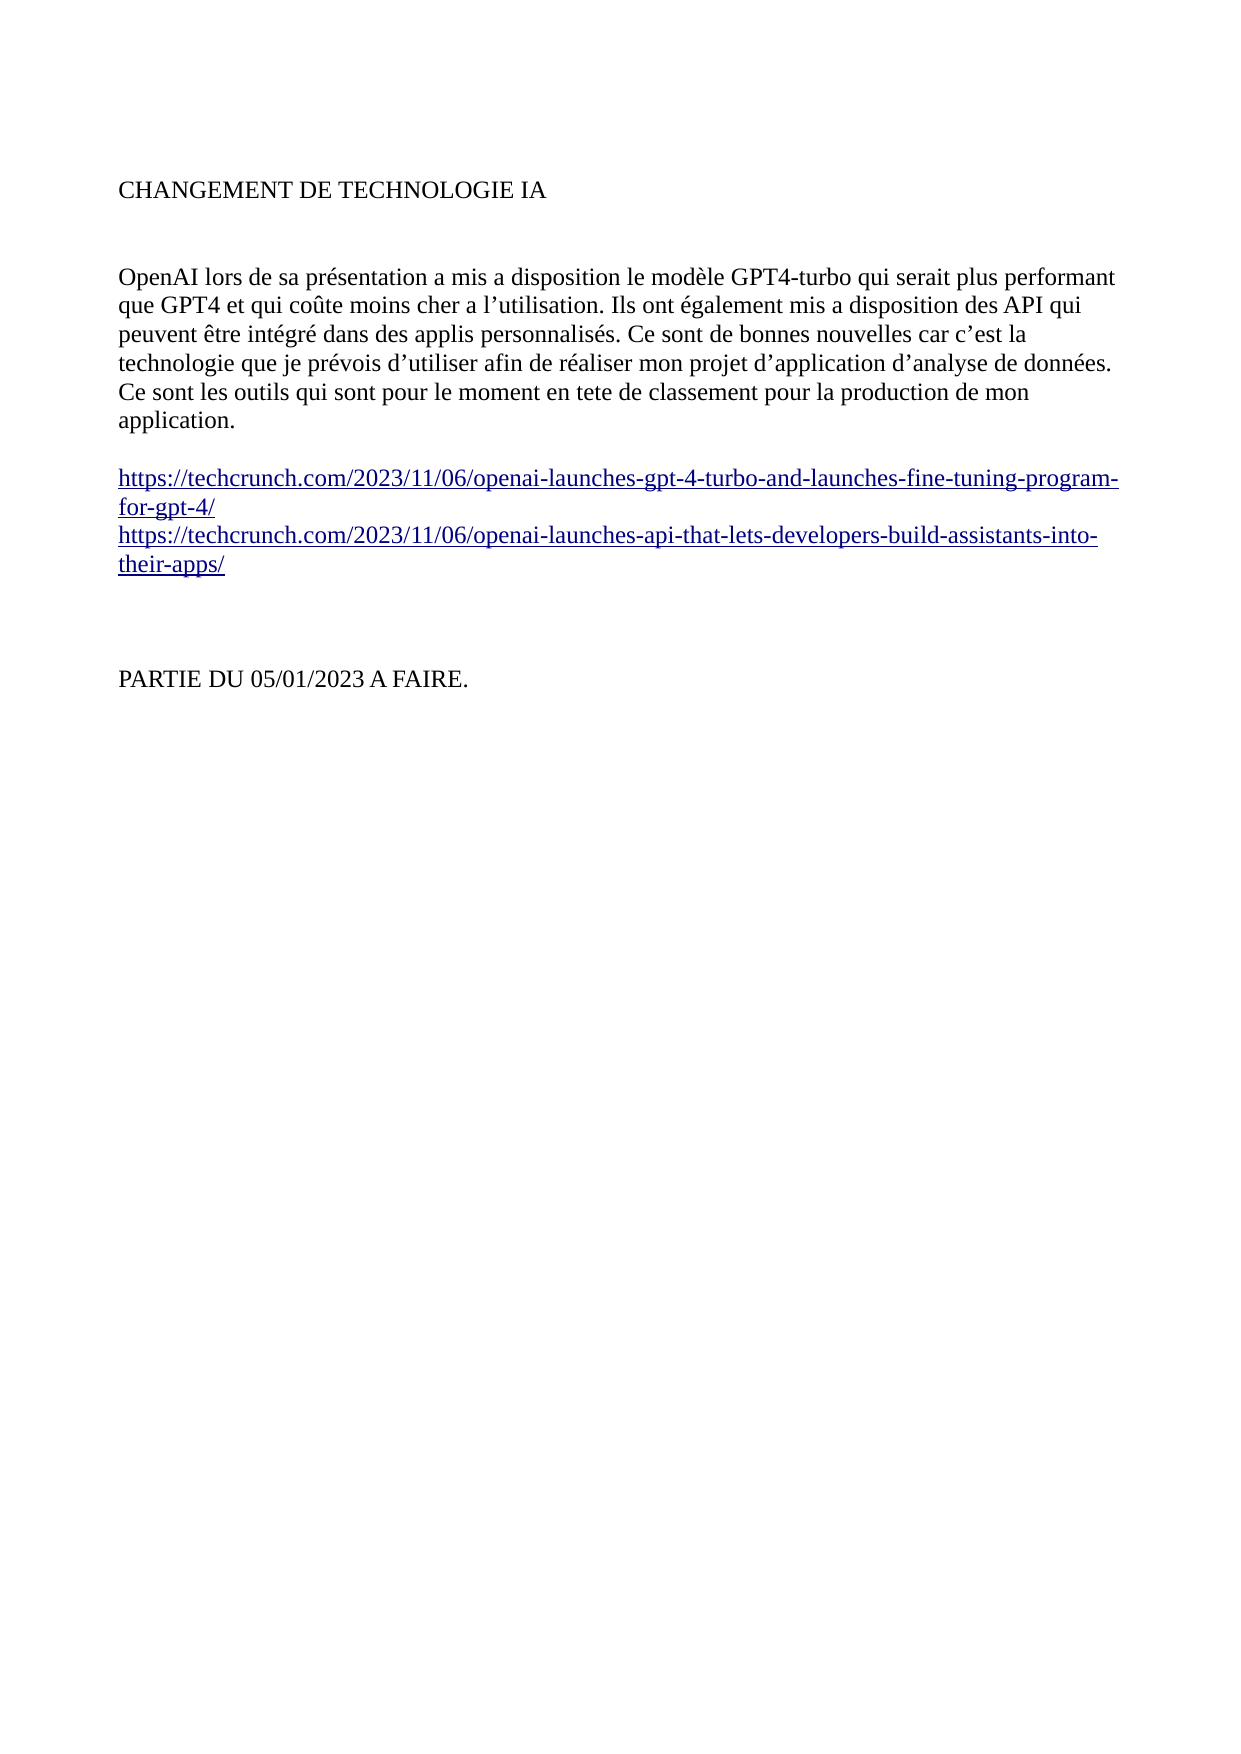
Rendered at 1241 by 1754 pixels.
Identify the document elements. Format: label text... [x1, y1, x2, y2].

text OpenAI lors de sa présentation a mis a disposition le modèle GPT4-turbo qui serait plus performant que GPT4 et qui coûte moins cher a l’utilisation. Ils ont également mis a disposition des API qui peuvent être intégré dans des applis personnalisés. Ce sont de bonnes nouvelles car c’est la technologie que je prévois d’utiliser afin de réaliser mon projet d’application d’analyse de données. [118, 262, 1122, 377]
text PARTIE DU 05/01/2023 A FAIRE. [118, 664, 1122, 693]
text Ce sont les outils qui sont pour le moment en tete de classement pour la production de mon application. [118, 377, 1122, 434]
text https://techcrunch.com/2023/11/06/openai-launches-api-that-lets-developers-build-assistants-into-their-apps/ [118, 521, 1122, 578]
text https://techcrunch.com/2023/11/06/openai-launches-gpt-4-turbo-and-launches-fine-tuning-program-for-gpt-4/ [118, 463, 1122, 521]
text CHANGEMENT DE TECHNOLOGIE IA [118, 176, 1122, 204]
